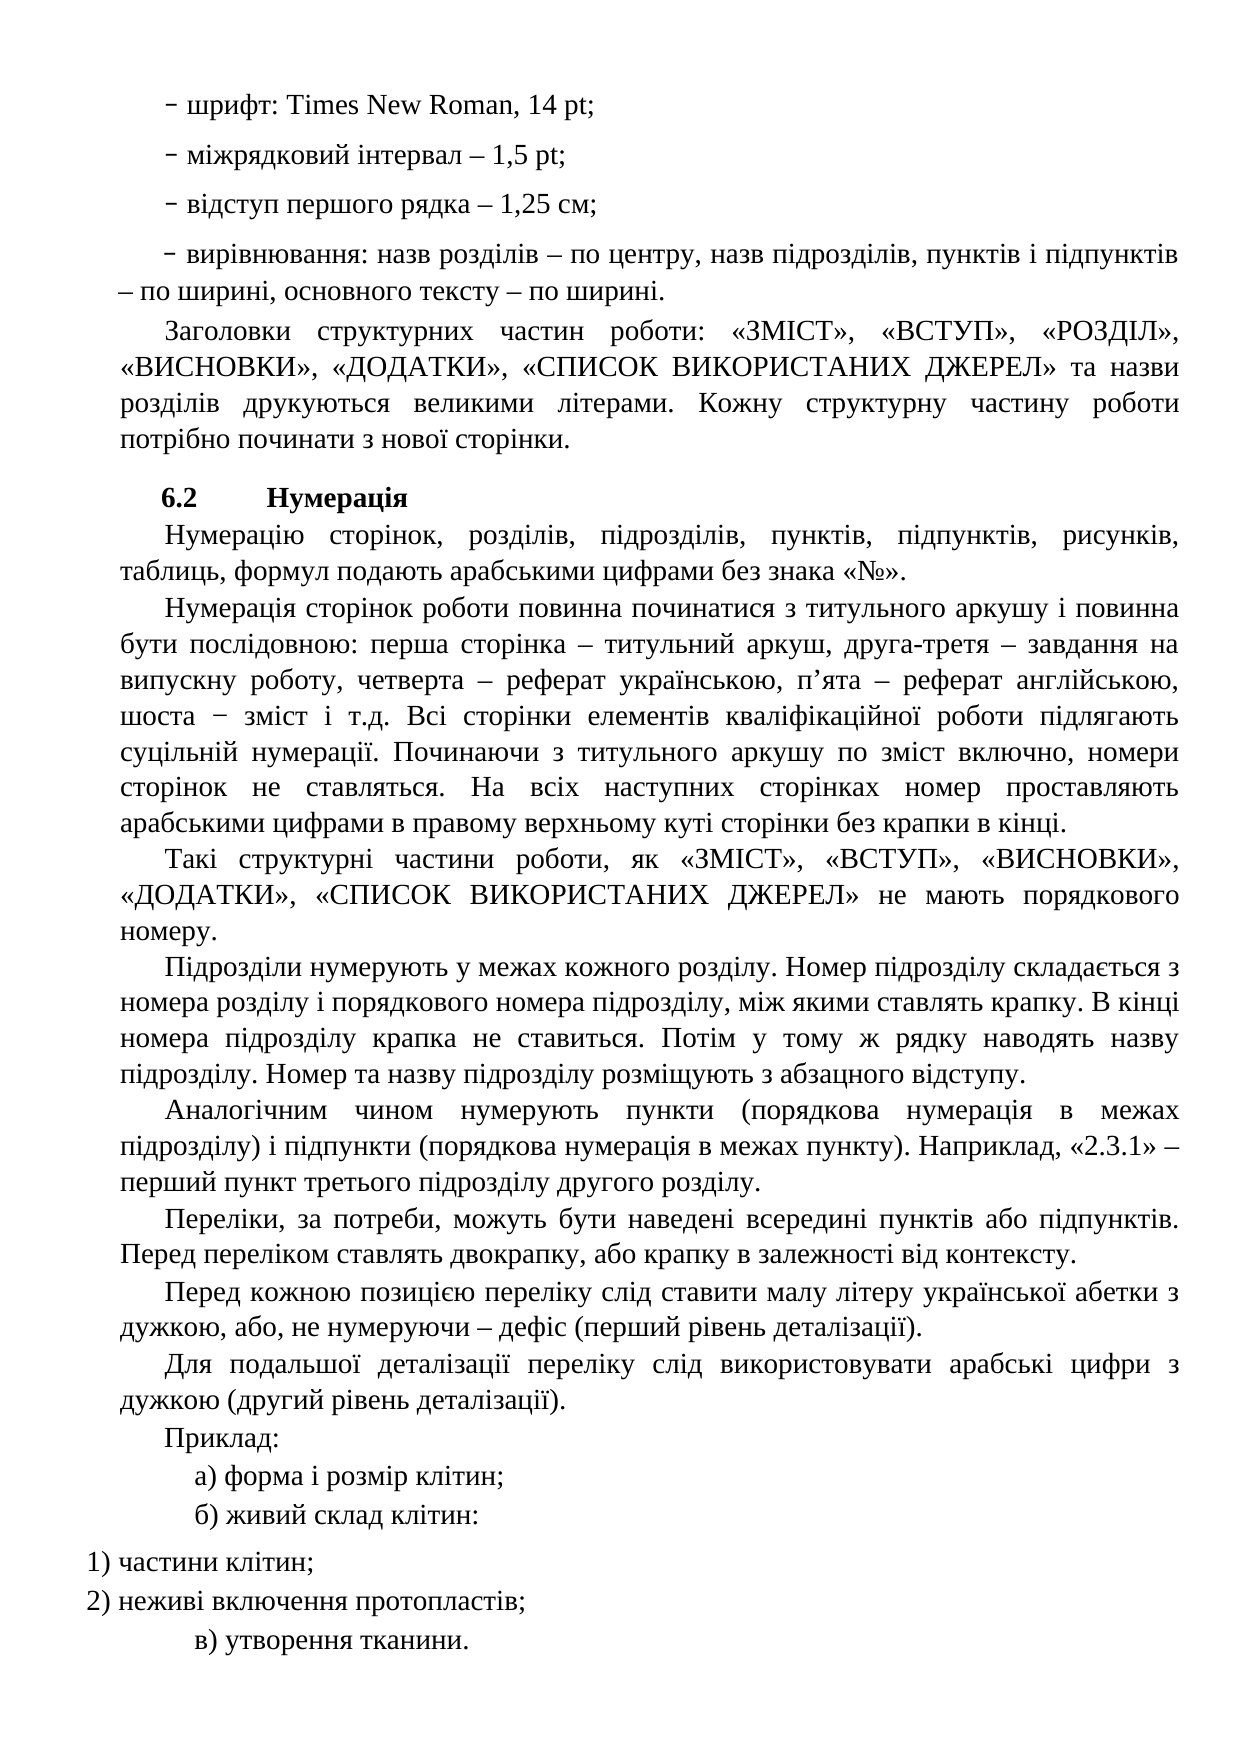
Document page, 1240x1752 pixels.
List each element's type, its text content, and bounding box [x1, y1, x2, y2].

text − міжрядковий інтервал – 1,5 pt; [164, 136, 1180, 172]
text Підрозділи нумерують у межах кожного розділу. Номер підрозділу складається з номера розділу і порядкового номера підрозділу, між якими ставлять крапку. В кінці номера підрозділу крапка не ставиться. Потім у тому ж рядку наводять назву підрозділу. Номер та назву підрозділу розміщують з абзацного відступу. [120, 949, 1180, 1090]
text в) утворення тканини. [194, 1622, 1180, 1655]
list неживі включення протопластів; [86, 1583, 1180, 1617]
subtitle Нумерація [161, 480, 1183, 513]
text Нумерація сторінок роботи повинна починатися з титульного аркушу і повинна бути послідовною: перша сторінка – титульний аркуш, друга-третя – завдання на випускну роботу, четверта – реферат українською, п’ята – реферат англійською, шоста − зміст і т.д. Всі сторінки елементів кваліфікаційної роботи підлягають суцільній нумерації. Починаючи з титульного аркушу по зміст включно, номери сторінок не ставляться. На всіх наступних сторінках номер проставляють арабськими цифрами в правому верхньому куті сторінки без крапки в кінці. [120, 590, 1180, 839]
text Переліки, за потреби, можуть бути наведені всередині пунктів або підпунктів. Перед переліком ставлять двокрапку, або крапку в залежності від контексту. [120, 1201, 1180, 1270]
text Нумерацію сторінок, розділів, підрозділів, пунктів, підпунктів, рисунків, таблиць, формул подають арабськими цифрами без знака «№». [120, 517, 1180, 587]
text а) форма і розмір клітин; [194, 1458, 1180, 1492]
text − відступ першого рядка – 1,25 см; [164, 186, 1180, 221]
text − вирівнювання: назв розділів – по центру, назв підрозділів, пунктів і підпунктів – по ширині, основного тексту – по ширині. [118, 235, 1180, 307]
text Приклад: [164, 1420, 1180, 1453]
text б) живий склад клітин: [194, 1497, 1180, 1531]
text Для подальшої деталізації переліку слід використовувати арабські цифри з дужкою (другий рівень деталізації). [120, 1347, 1180, 1416]
text Заголовки структурних частин роботи: «ЗМІСТ», «ВСТУП», «РОЗДІЛ», «ВИСНОВКИ», «ДОДАТКИ», «СПИСОК ВИКОРИСТАНИХ ДЖЕРЕЛ» та назви розділів друкуються великими літерами. Кожну структурну частину роботи потрібно починати з нової сторінки. [120, 313, 1180, 454]
text Перед кожною позицією переліку слід ставити малу літеру української абетки з дужкою, або, не нумеруючи – дефіс (перший рівень деталізації). [120, 1274, 1180, 1343]
text Аналогічним чином нумерують пункти (порядкова нумерація в межах підрозділу) і підпункти (порядкова нумерація в межах пункту). Наприклад, «2.3.1» – перший пункт третього підрозділу другого розділу. [120, 1092, 1180, 1197]
text − шрифт: Times New Roman, 14 pt; [164, 86, 1180, 122]
list частини клітин; [86, 1544, 1180, 1578]
text Такі структурні частини роботи, як «ЗМІСТ», «ВСТУП», «ВИСНОВКИ», «ДОДАТКИ», «СПИСОК ВИКОРИСТАНИХ ДЖЕРЕЛ» не мають порядкового номеру. [120, 841, 1180, 946]
